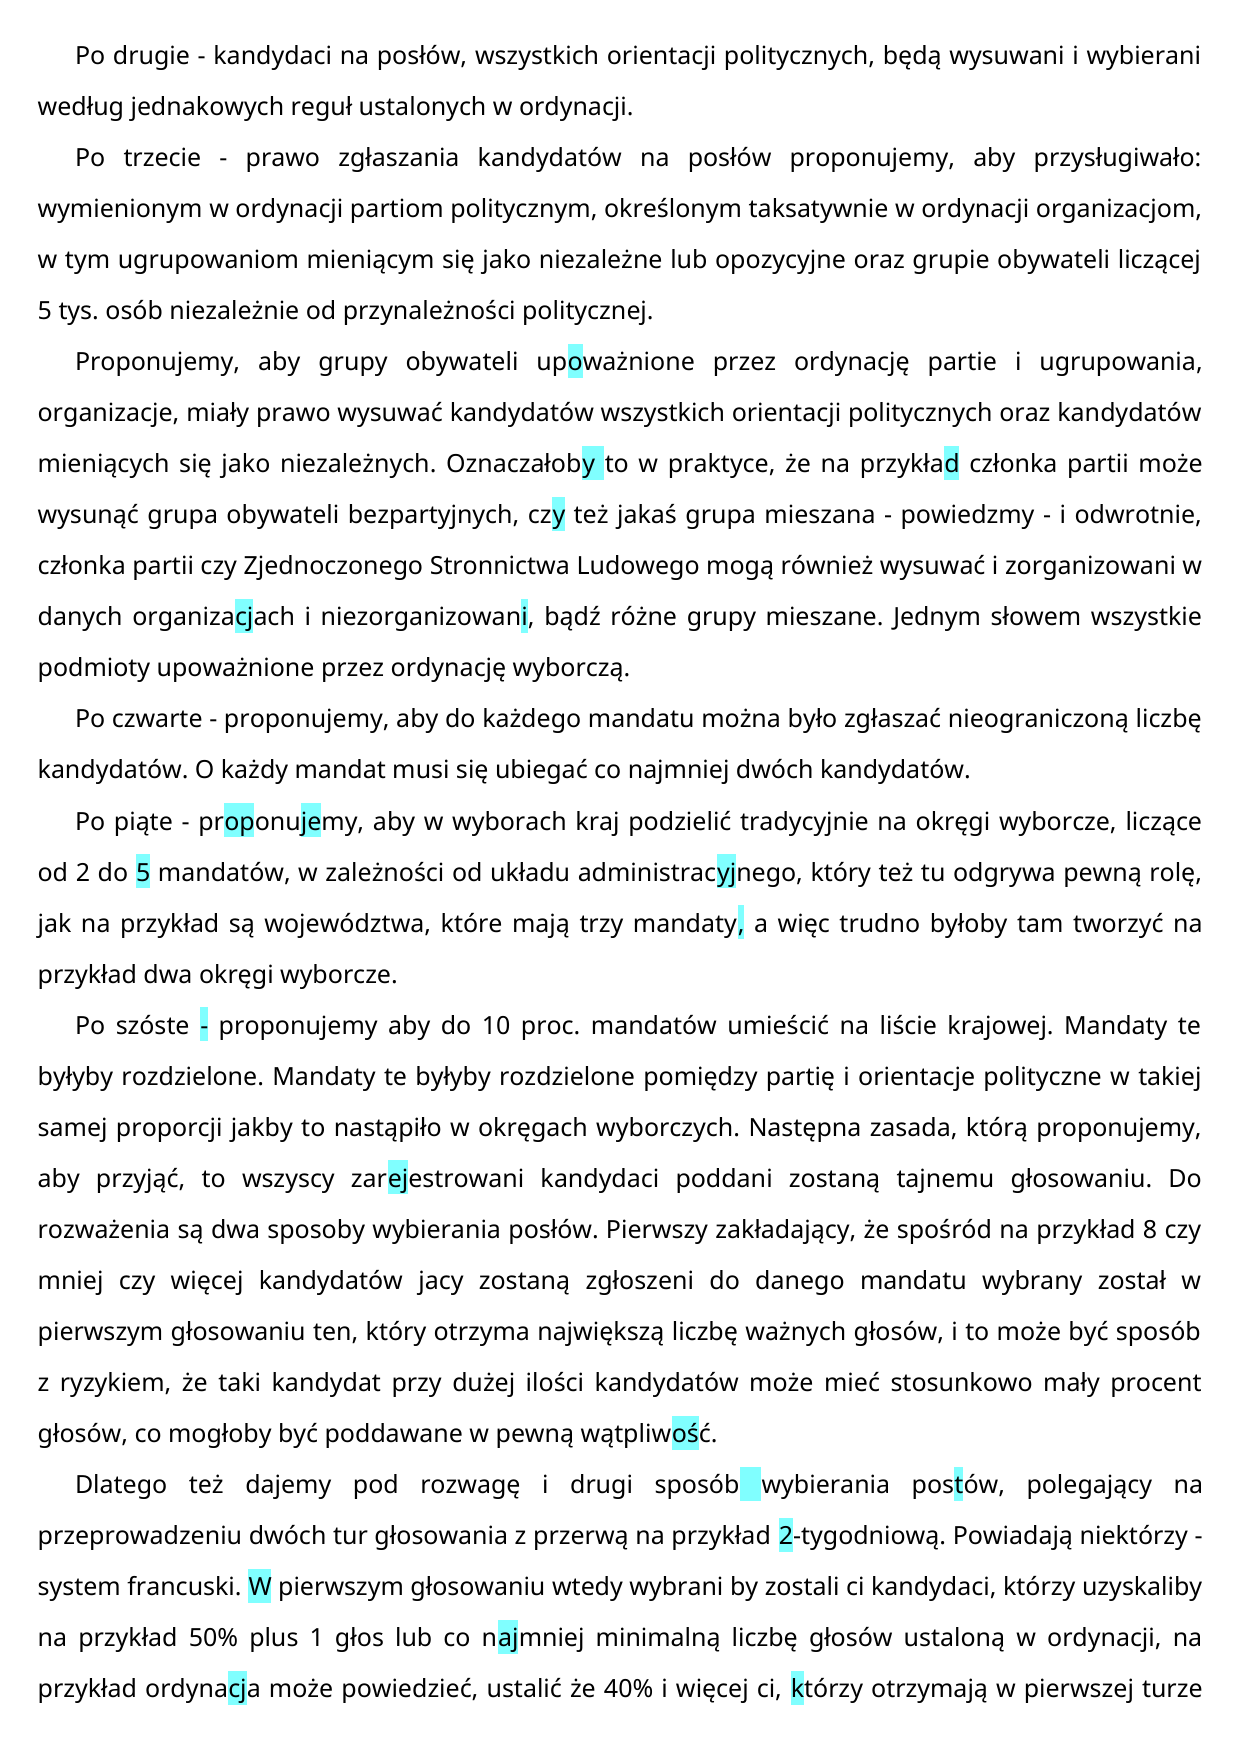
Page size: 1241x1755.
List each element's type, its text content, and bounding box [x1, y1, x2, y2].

text Po czwarte - proponujemy, aby do każdego mandatu można było zgłaszać nieograniczoną liczbę kandydatów. O każdy mandat musi się ubiegać co najmniej dwóch kandydatów. [37, 701, 1203, 786]
text Po szóste - proponujemy aby do 10 proc. mandatów umieścić na liście krajowej. Mandaty te byłyby rozdzielone. Mandaty te byłyby rozdzielone pomiędzy partię i orientacje polityczne w takiej samej proporcji jakby to nastąpiło w okręgach wyborczych. Następna zasada, którą proponujemy, aby przyjąć, to wszyscy zarejestrowani kandydaci poddani zostaną tajnemu głosowaniu. Do rozważenia są dwa sposoby wybierania posłów. Pierwszy zakładający, że spośród na przykład 8 czy mniej czy więcej kandydatów jacy zostaną zgłoszeni do danego mandatu wybrany został w pierwszym głosowaniu ten, który otrzyma największą liczbę ważnych głosów, i to może być sposób z ryzykiem, że taki kandydat przy dużej ilości kandydatów może mieć stosunkowo mały procent głosów, co mogłoby być poddawane w pewną wątpliwość. [37, 1007, 1203, 1450]
text Proponujemy, aby grupy obywateli upoważnione przez ordynację partie i ugrupowania, organizacje, miały prawo wysuwać kandydatów wszystkich orientacji politycznych oraz kandydatów mieniących się jako niezależnych. Oznaczałoby to w praktyce, że na przykład członka partii może wysunąć grupa obywateli bezpartyjnych, czy też jakaś grupa mieszana - powiedzmy - i odwrotnie, członka partii czy Zjednoczonego Stronnictwa Ludowego mogą również wysuwać i zorganizowani w danych organizacjach i niezorganizowani, bądź różne grupy mieszane. Jednym słowem wszystkie podmioty upoważnione przez ordynację wyborczą. [37, 344, 1203, 684]
text Po trzecie - prawo zgłaszania kandydatów na posłów proponujemy, aby przysługiwało: wymienionym w ordynacji partiom politycznym, określonym taksatywnie w ordynacji organizacjom, w tym ugrupowaniom mieniącym się jako niezależne lub opozycyjne oraz grupie obywateli liczącej 5 tys. osób niezależnie od przynależności politycznej. [37, 139, 1203, 327]
text Dlatego też dajemy pod rozwagę i drugi sposób wybierania postów, polegający na przeprowadzeniu dwóch tur głosowania z przerwą na przykład 2-tygodniową. Powiadają niektórzy - system francuski. W pierwszym głosowaniu wtedy wybrani by zostali ci kandydaci, którzy uzyskaliby na przykład 50% plus 1 głos lub co najmniej minimalną liczbę głosów ustaloną w ordynacji, na przykład ordynacja może powiedzieć, ustalić że 40% i więcej ci, którzy otrzymają w pierwszej turze [37, 1467, 1203, 1705]
text Po piąte - proponujemy, aby w wyborach kraj podzielić tradycyjnie na okręgi wyborcze, liczące od 2 do 5 mandatów, w zależności od układu administracyjnego, który też tu odgrywa pewną rolę, jak na przykład są województwa, które mają trzy mandaty, a więc trudno byłoby tam tworzyć na przykład dwa okręgi wyborcze. [37, 803, 1203, 990]
text Po drugie - kandydaci na posłów, wszystkich orientacji politycznych, będą wysuwani i wybierani według jednakowych reguł ustalonych w ordynacji. [37, 37, 1203, 123]
